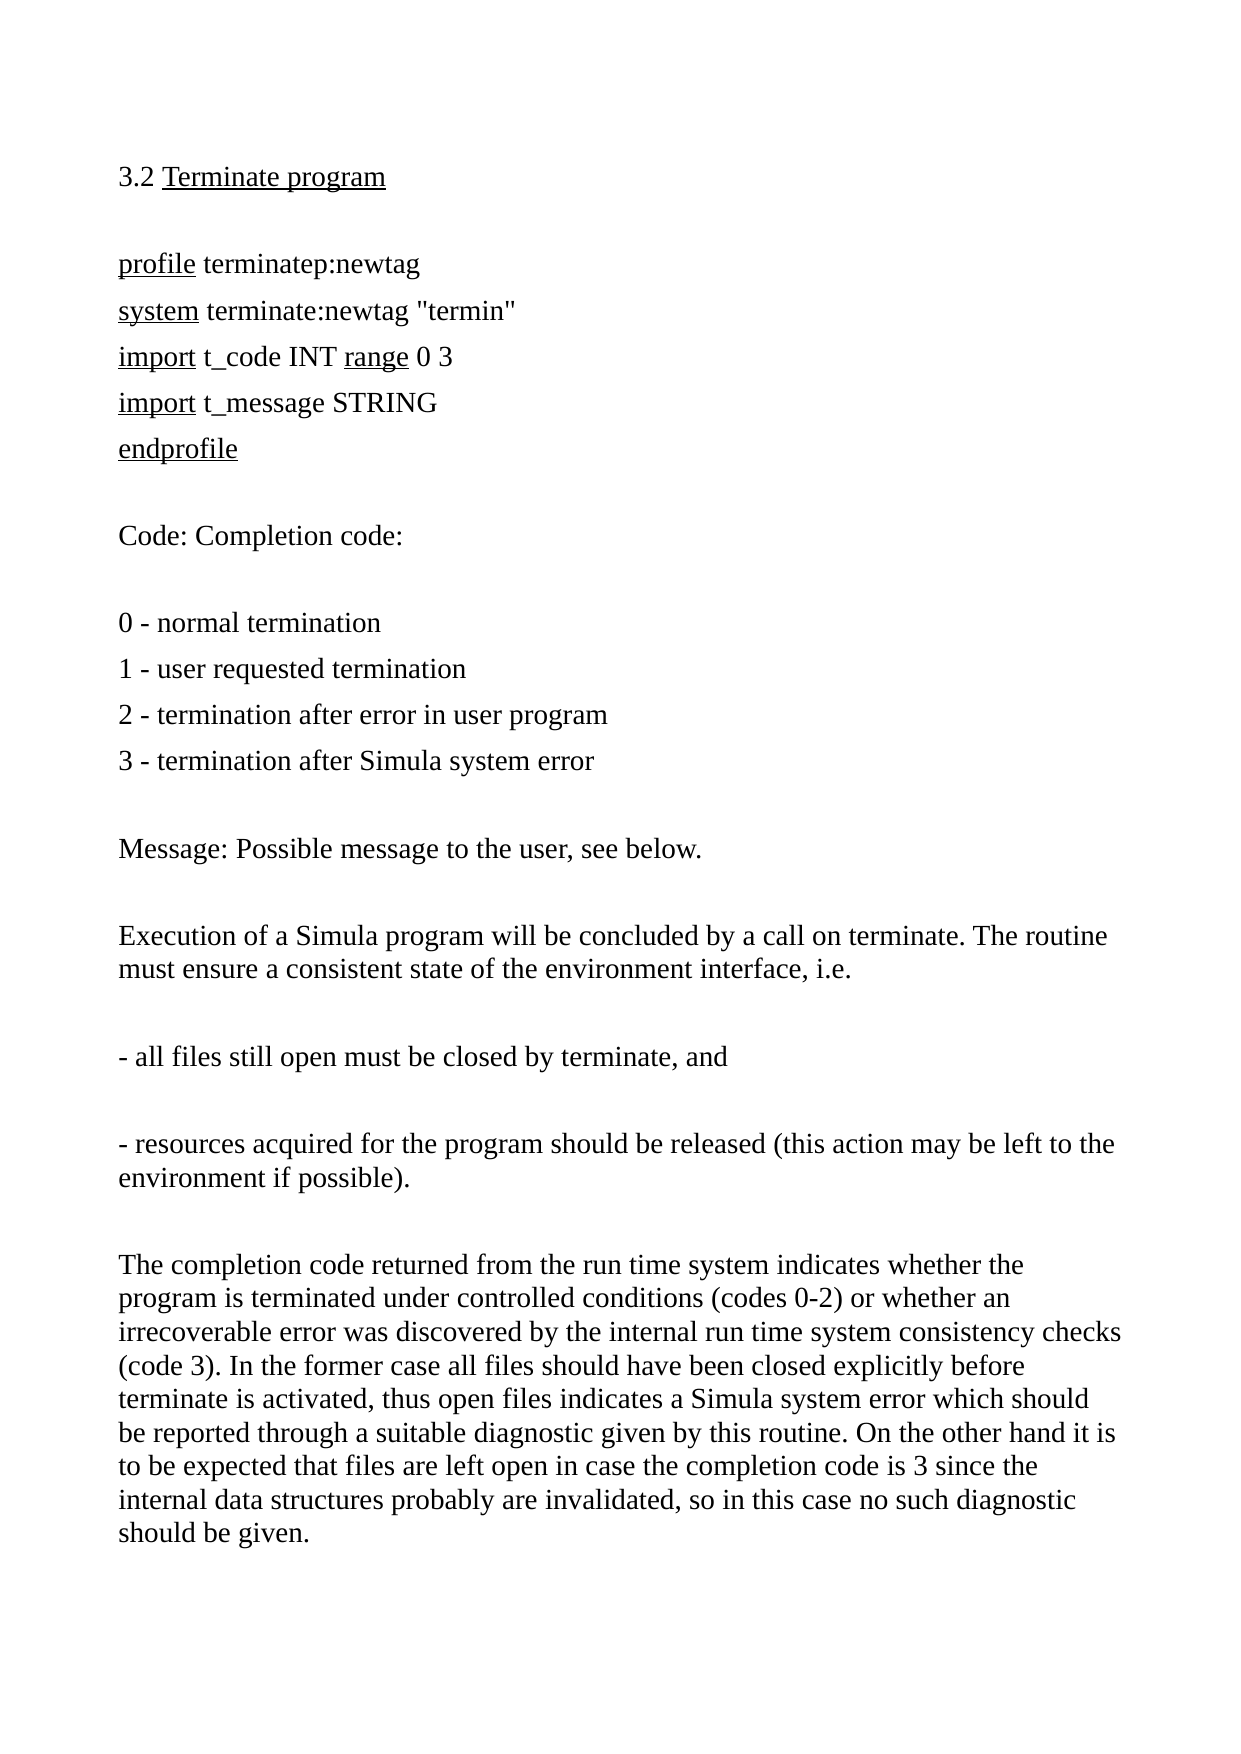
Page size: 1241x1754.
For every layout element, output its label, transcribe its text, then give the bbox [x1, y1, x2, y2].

text Execution of a Simula program will be concluded by a call on terminate. The routine must ensure a consistent state of the environment interface, i.e. [118, 918, 1122, 985]
text - resources acquired for the program should be released (this action may be left to the environment if possible). [118, 1126, 1122, 1193]
text - all files still open must be closed by terminate, and [118, 1039, 1122, 1072]
text Message: Possible message to the user, see below. [118, 831, 1122, 864]
text endprofile [118, 431, 1122, 464]
text import t_message STRING [118, 385, 1122, 418]
text The completion code returned from the run time system indicates whether the program is terminated under controlled conditions (codes 0-2) or whether an irrecoverable error was discovered by the internal run time system consistency checks (code 3). In the former case all files should have been closed explicitly before terminate is activated, thus open files indicates a Simula system error which should be reported through a suitable diagnostic given by this routine. On the other hand it is to be expected that files are left open in case the completion code is 3 since the internal data structures probably are invalidated, so in this case no such diagnostic should be given. [118, 1247, 1122, 1549]
text profile terminatep:newtag [118, 247, 1122, 280]
text 3 - termination after Simula system error [118, 743, 1122, 777]
text 0 - normal termination [118, 605, 1122, 639]
text 2 - termination after error in user program [118, 697, 1122, 731]
text system terminate:newtag "termin" [118, 293, 1122, 326]
text Code: Completion code: [118, 518, 1122, 552]
text import t_code INT range 0 3 [118, 339, 1122, 372]
text 1 - user requested termination [118, 651, 1122, 685]
text 3.2 Terminate program [118, 159, 1122, 193]
